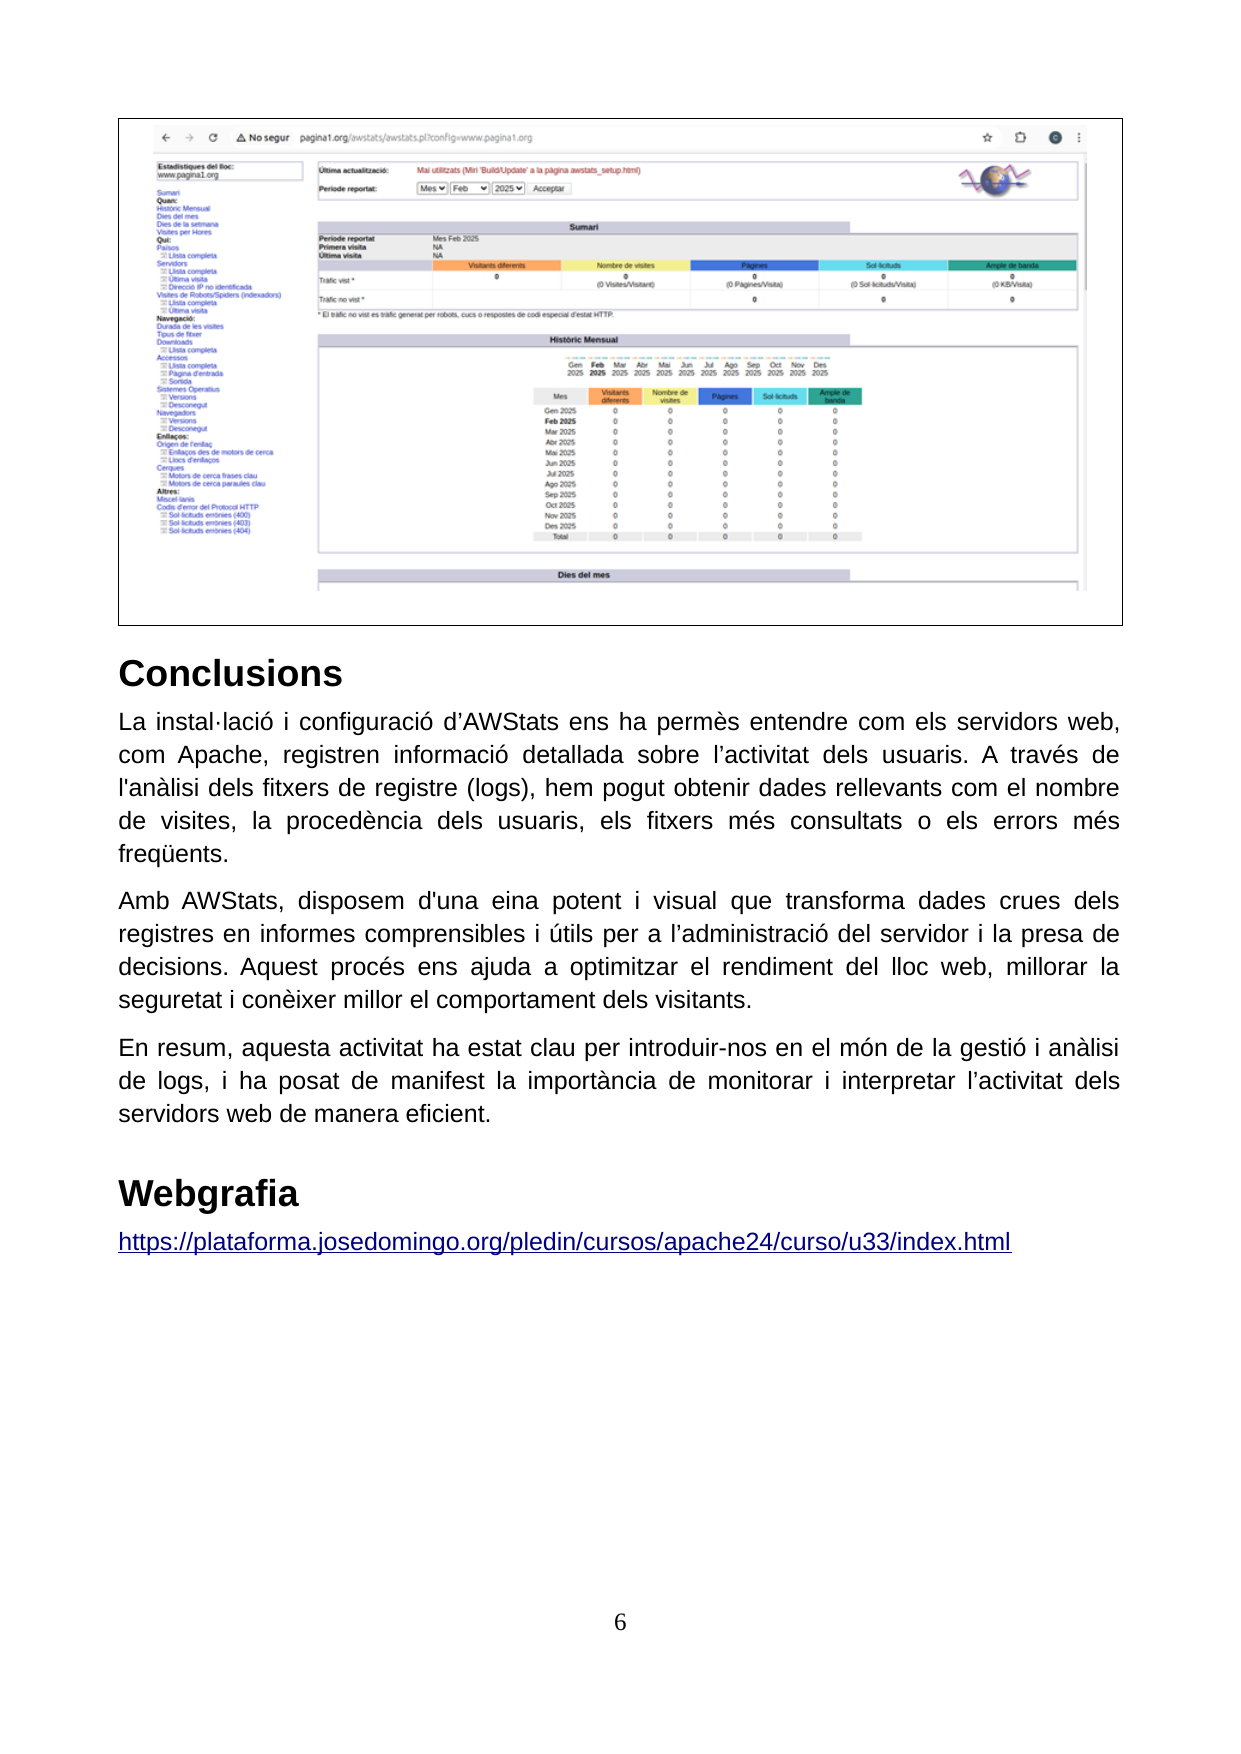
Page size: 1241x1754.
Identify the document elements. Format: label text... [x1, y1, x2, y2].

subtitle Conclusions [118, 651, 1122, 694]
picture [153, 125, 1087, 591]
table_header [119, 119, 1122, 625]
text Amb AWStats, disposem d'una eina potent i visual que transforma dades crues dels registres en informes comprensibles i útils per a l’administració del servidor i la presa de decisions. Aquest procés ens ajuda a optimitzar el rendiment del lloc web, millorar la seguretat i conèixer millor el comportament dels visitants. [118, 886, 1122, 1014]
subtitle Webgrafia [118, 1172, 1122, 1215]
text https://plataforma.josedomingo.org/pledin/cursos/apache24/curso/u33/index.html [118, 1227, 1122, 1256]
text En resum, aquesta activitat ha estat clau per introduir-nos en el món de la gestió i anàlisi de logs, i ha posat de manifest la importància de monitorar i interpretar l’activitat dels servidors web de manera eficient. [118, 1033, 1122, 1128]
text La instal·lació i configuració d’AWStats ens ha permès entendre com els servidors web, com Apache, registren informació detallada sobre l’activitat dels usuaris. A través de l'anàlisi dels fitxers de registre (logs), hem pogut obtenir dades rellevants com el nombre de visites, la procedència dels usuaris, els fitxers més consultats o els errors més freqüents. [118, 707, 1122, 867]
